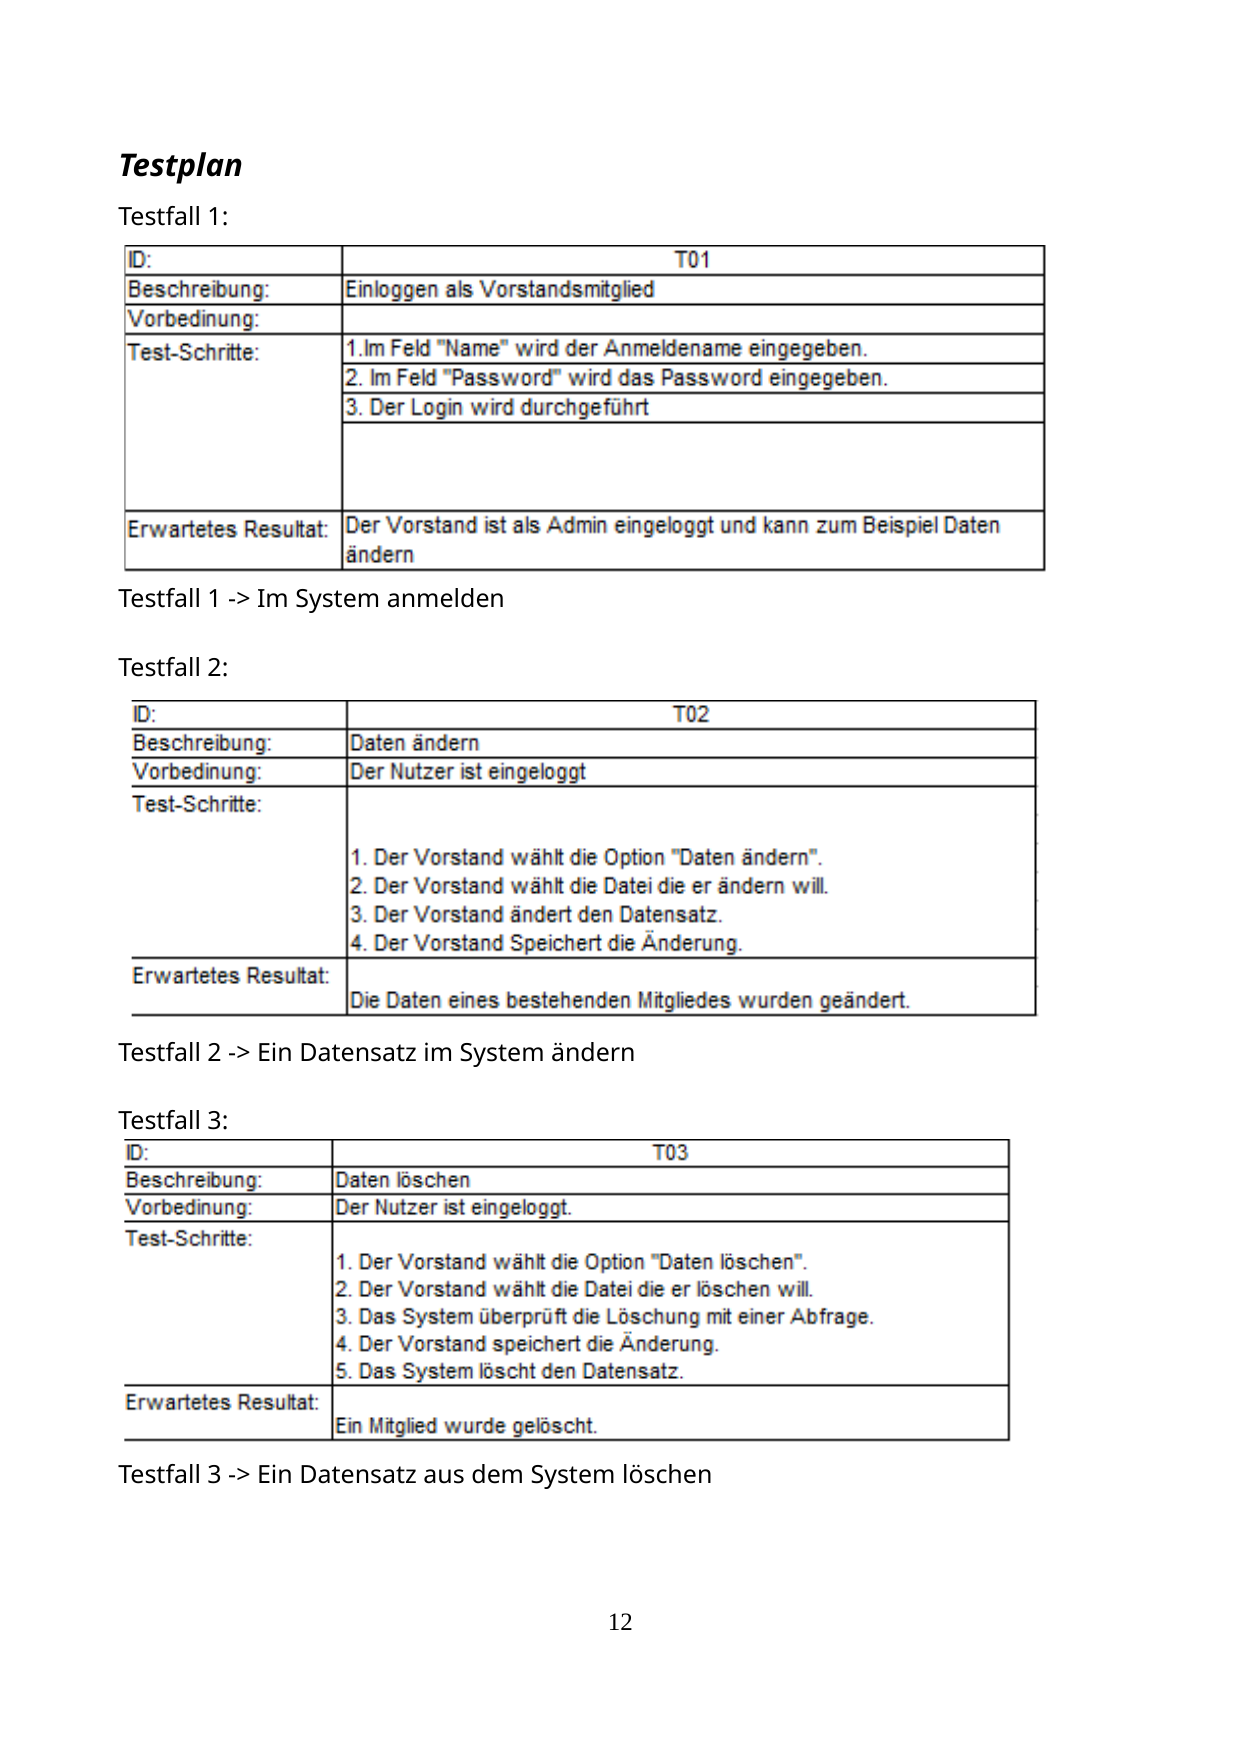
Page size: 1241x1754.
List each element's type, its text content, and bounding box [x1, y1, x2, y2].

text Testfall 2: [118, 649, 1122, 683]
text Testfall 1: [118, 198, 1122, 232]
picture [124, 245, 1056, 582]
subtitle Testplan [118, 143, 1122, 186]
text Testfall 2 -> Ein Datensatz im System ändern [118, 683, 1122, 1069]
text Testfall 1 -> Im System anmelden [118, 232, 1122, 615]
text Testfall 3: [118, 1103, 1122, 1137]
text Testfall 3 -> Ein Datensatz aus dem System löschen [118, 1137, 1122, 1491]
picture [124, 1139, 1028, 1457]
picture [131, 700, 1054, 1035]
